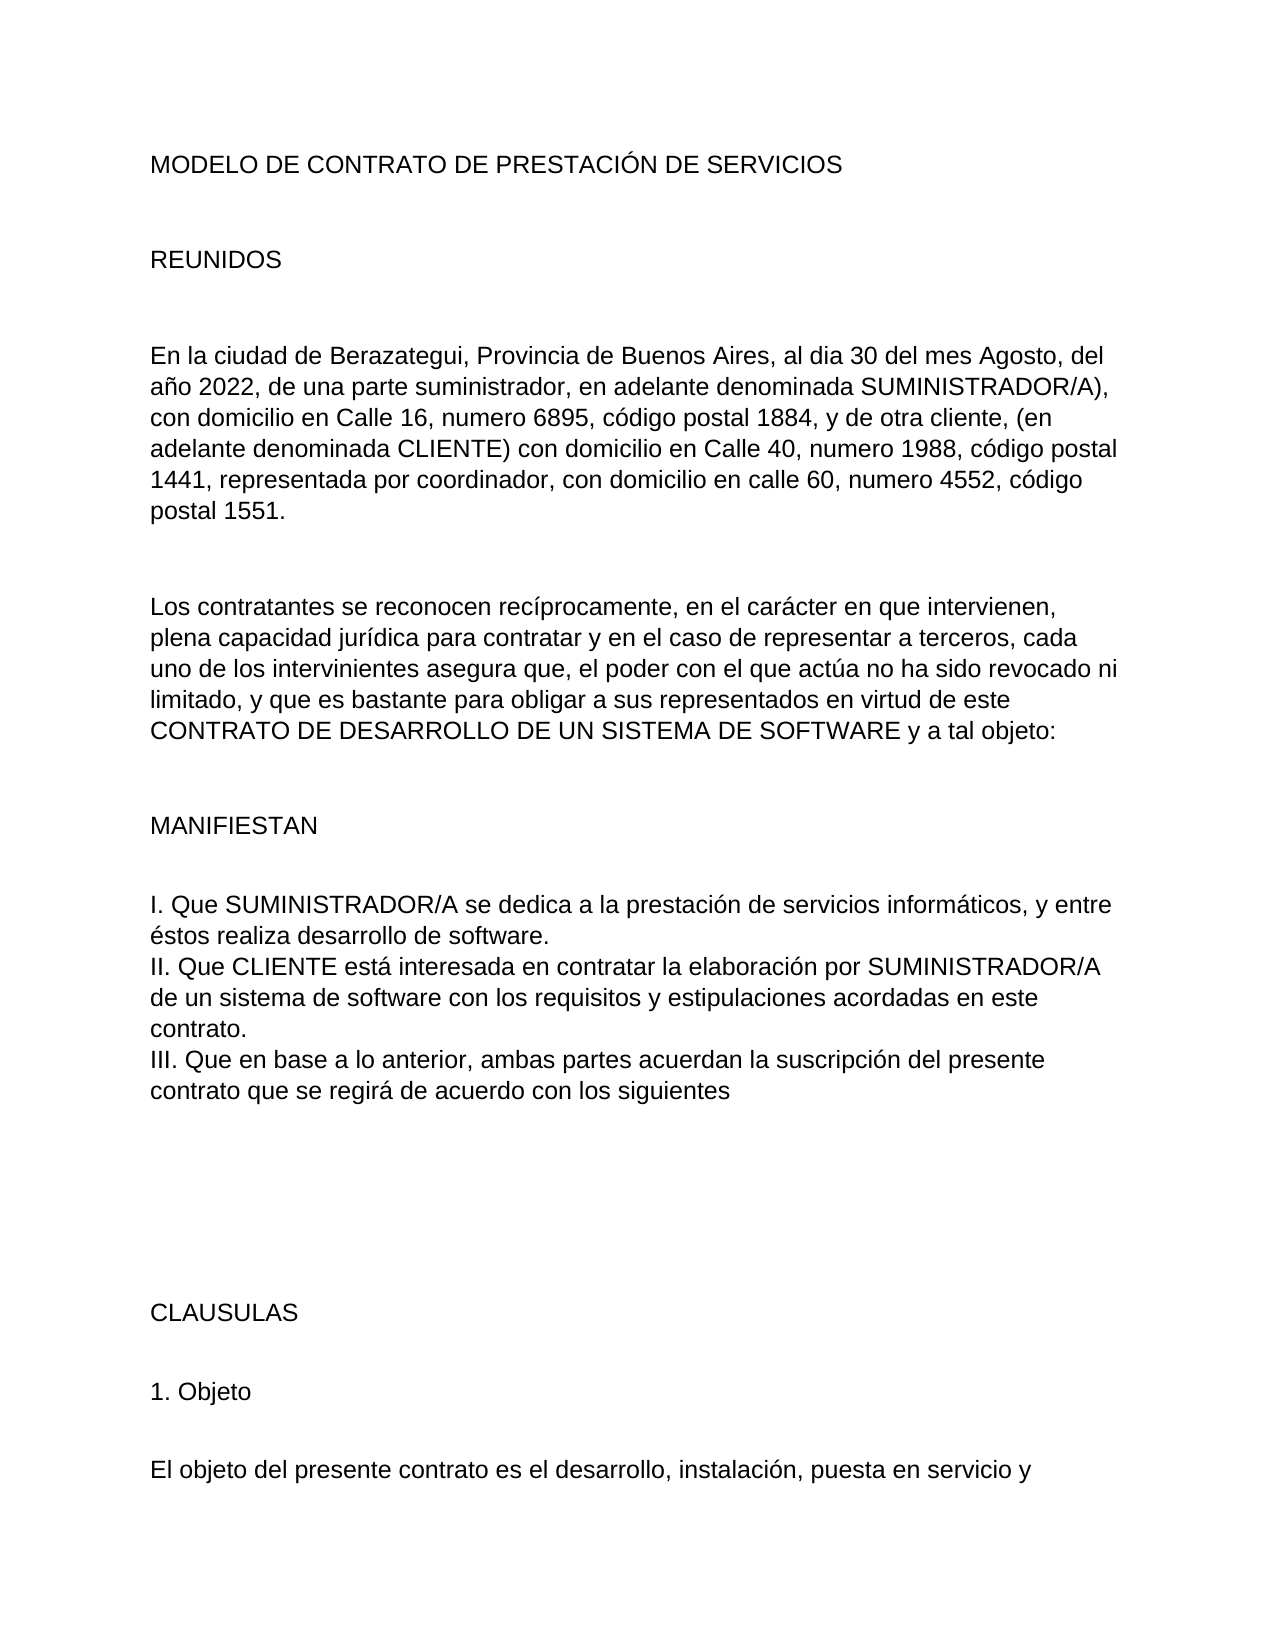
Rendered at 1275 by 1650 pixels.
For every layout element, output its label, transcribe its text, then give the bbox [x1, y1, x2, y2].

text Los contratantes se reconocen recíprocamente, en el carácter en que intervienen, plena capacidad jurídica para contratar y en el caso de representar a terceros, cada uno de los intervinientes asegura que, el poder con el que actúa no ha sido revocado ni limitado, y que es bastante para obligar a sus representados en virtud de este CONTRATO DE DESARROLLO DE UN SISTEMA DE SOFTWARE y a tal objeto: [150, 591, 1125, 744]
text REUNIDOS [150, 245, 1125, 274]
text En la ciudad de Berazategui, Provincia de Buenos Aires, al dia 30 del mes Agosto, del año 2022, de una parte suministrador, en adelante denominada SUMINISTRADOR/A), con domicilio en Calle 16, numero 6895, código postal 1884, y de otra cliente, (en adelante denominada CLIENTE) con domicilio en Calle 40, numero 1988, código postal 1441, representada por coordinador, con domicilio en calle 60, numero 4552, código postal 1551. [150, 341, 1125, 525]
text MANIFIESTAN [150, 811, 1125, 840]
text I. Que SUMINISTRADOR/A se dedica a la prestación de servicios informáticos, y entre éstos realiza desarrollo de software. II. Que CLIENTE está interesada en contratar la elaboración por SUMINISTRADOR/A de un sistema de software con los requisitos y estipulaciones acordadas en este contrato. III. Que en base a lo anterior, ambas partes acuerdan la suscripción del presente contrato que se regirá de acuerdo con los siguientes [150, 859, 1125, 1136]
text CLAUSULAS [150, 1298, 1125, 1327]
text MODELO DE CONTRATO DE PRESTACIÓN DE SERVICIOS [150, 150, 1125, 179]
text El objeto del presente contrato es el desarrollo, instalación, puesta en servicio y [150, 1424, 1125, 1484]
text 1. Objeto [150, 1346, 1125, 1405]
